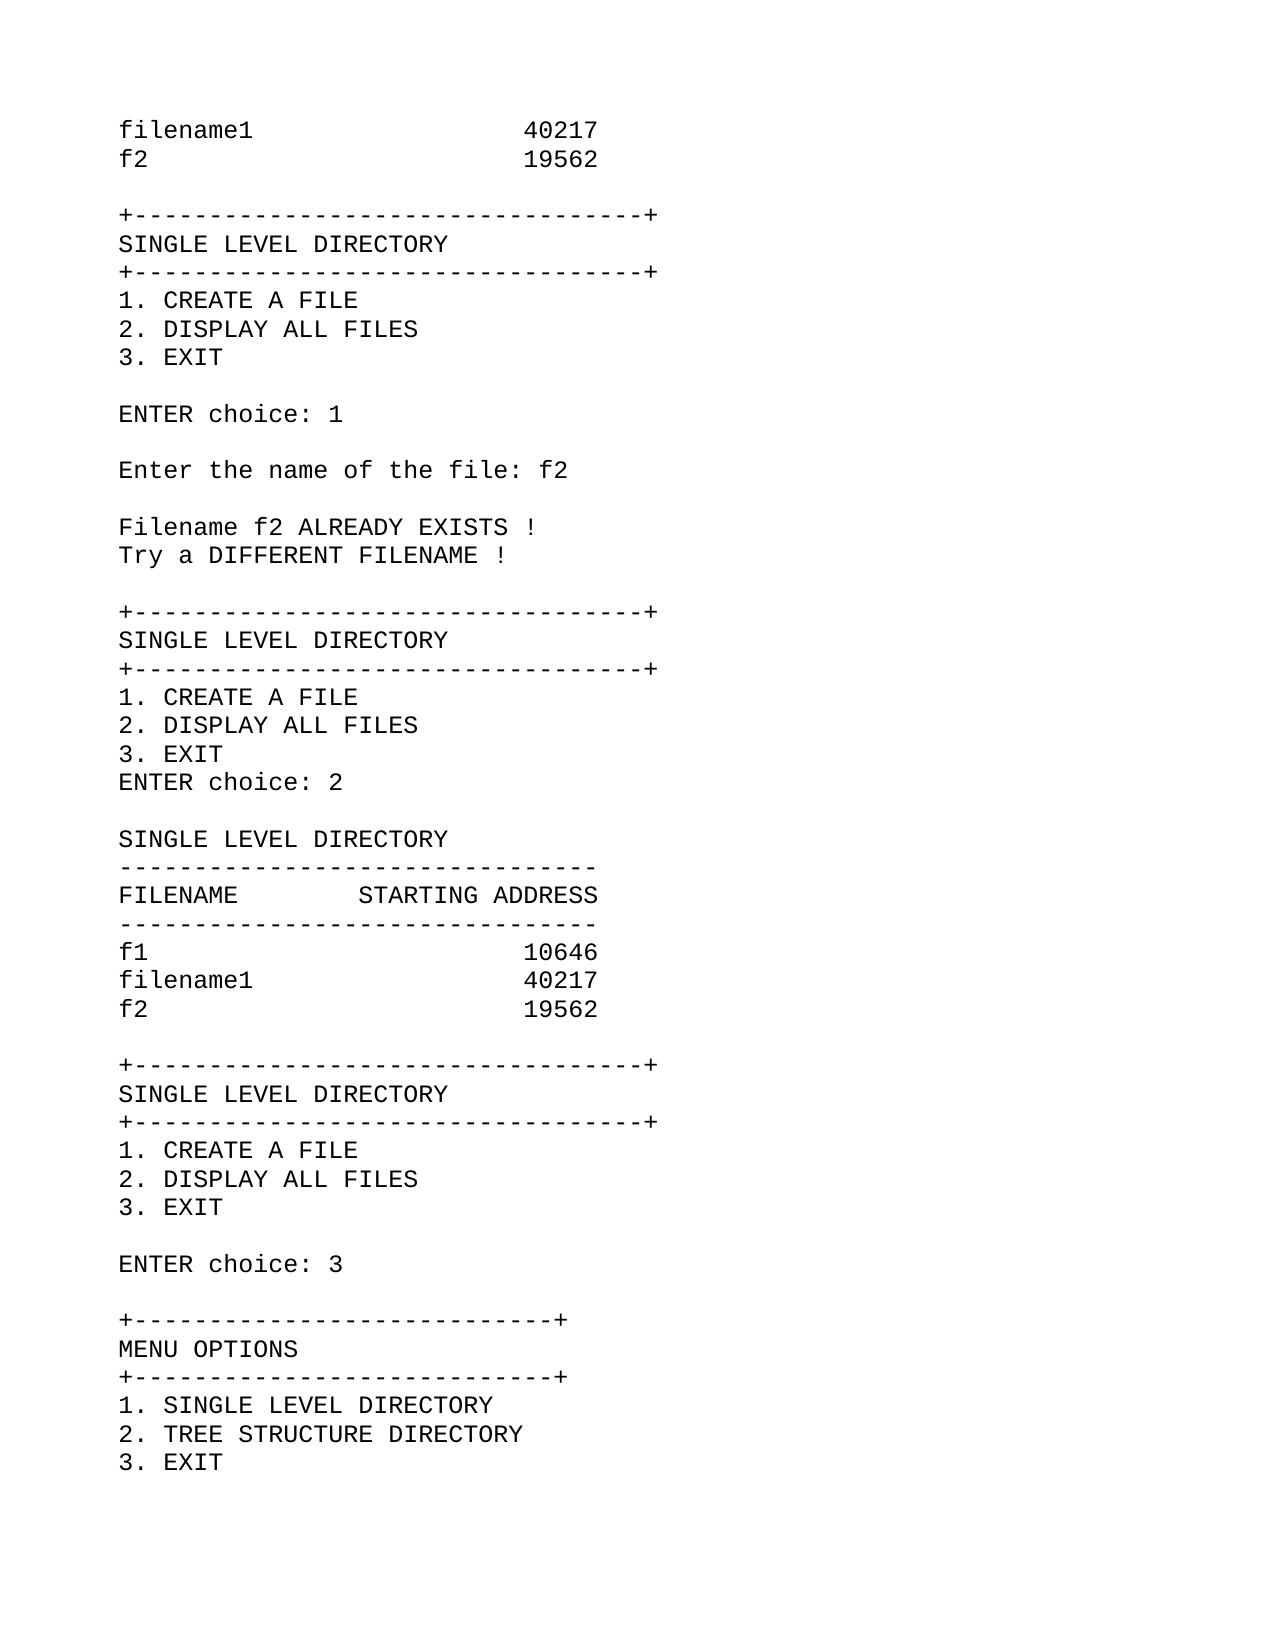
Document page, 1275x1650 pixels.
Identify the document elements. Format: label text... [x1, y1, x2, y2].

text +----------------------------------+ SINGLE LEVEL DIRECTORY +----------------------------------+ 1. CREATE A FILE 2. DISPLAY ALL FILES 3. EXIT [118, 203, 1157, 373]
text Enter the name of the file: f2 [118, 430, 1157, 486]
text ENTER choice: 1 [118, 373, 1157, 430]
text +----------------------------------+ SINGLE LEVEL DIRECTORY +----------------------------------+ 1. CREATE A FILE 2. DISPLAY ALL FILES 3. EXIT ENTER choice: 2 [118, 600, 1157, 798]
text +----------------------------+ MENU OPTIONS +----------------------------+ 1. SINGLE LEVEL DIRECTORY 2. TREE STRUCTURE DIRECTORY 3. EXIT [118, 1308, 1157, 1478]
text SINGLE LEVEL DIRECTORY -------------------------------- FILENAME STARTING ADDRESS -------------------------------- f1 10646 filename1 40217 f2 19562 [118, 798, 1157, 1025]
text ENTER choice: 3 [118, 1223, 1157, 1280]
text Filename f2 ALREADY EXISTS ! Try a DIFFERENT FILENAME ! [118, 486, 1157, 571]
text filename1 40217 f2 19562 [118, 118, 1157, 175]
text +----------------------------------+ SINGLE LEVEL DIRECTORY +----------------------------------+ 1. CREATE A FILE 2. DISPLAY ALL FILES 3. EXIT [118, 1053, 1157, 1223]
